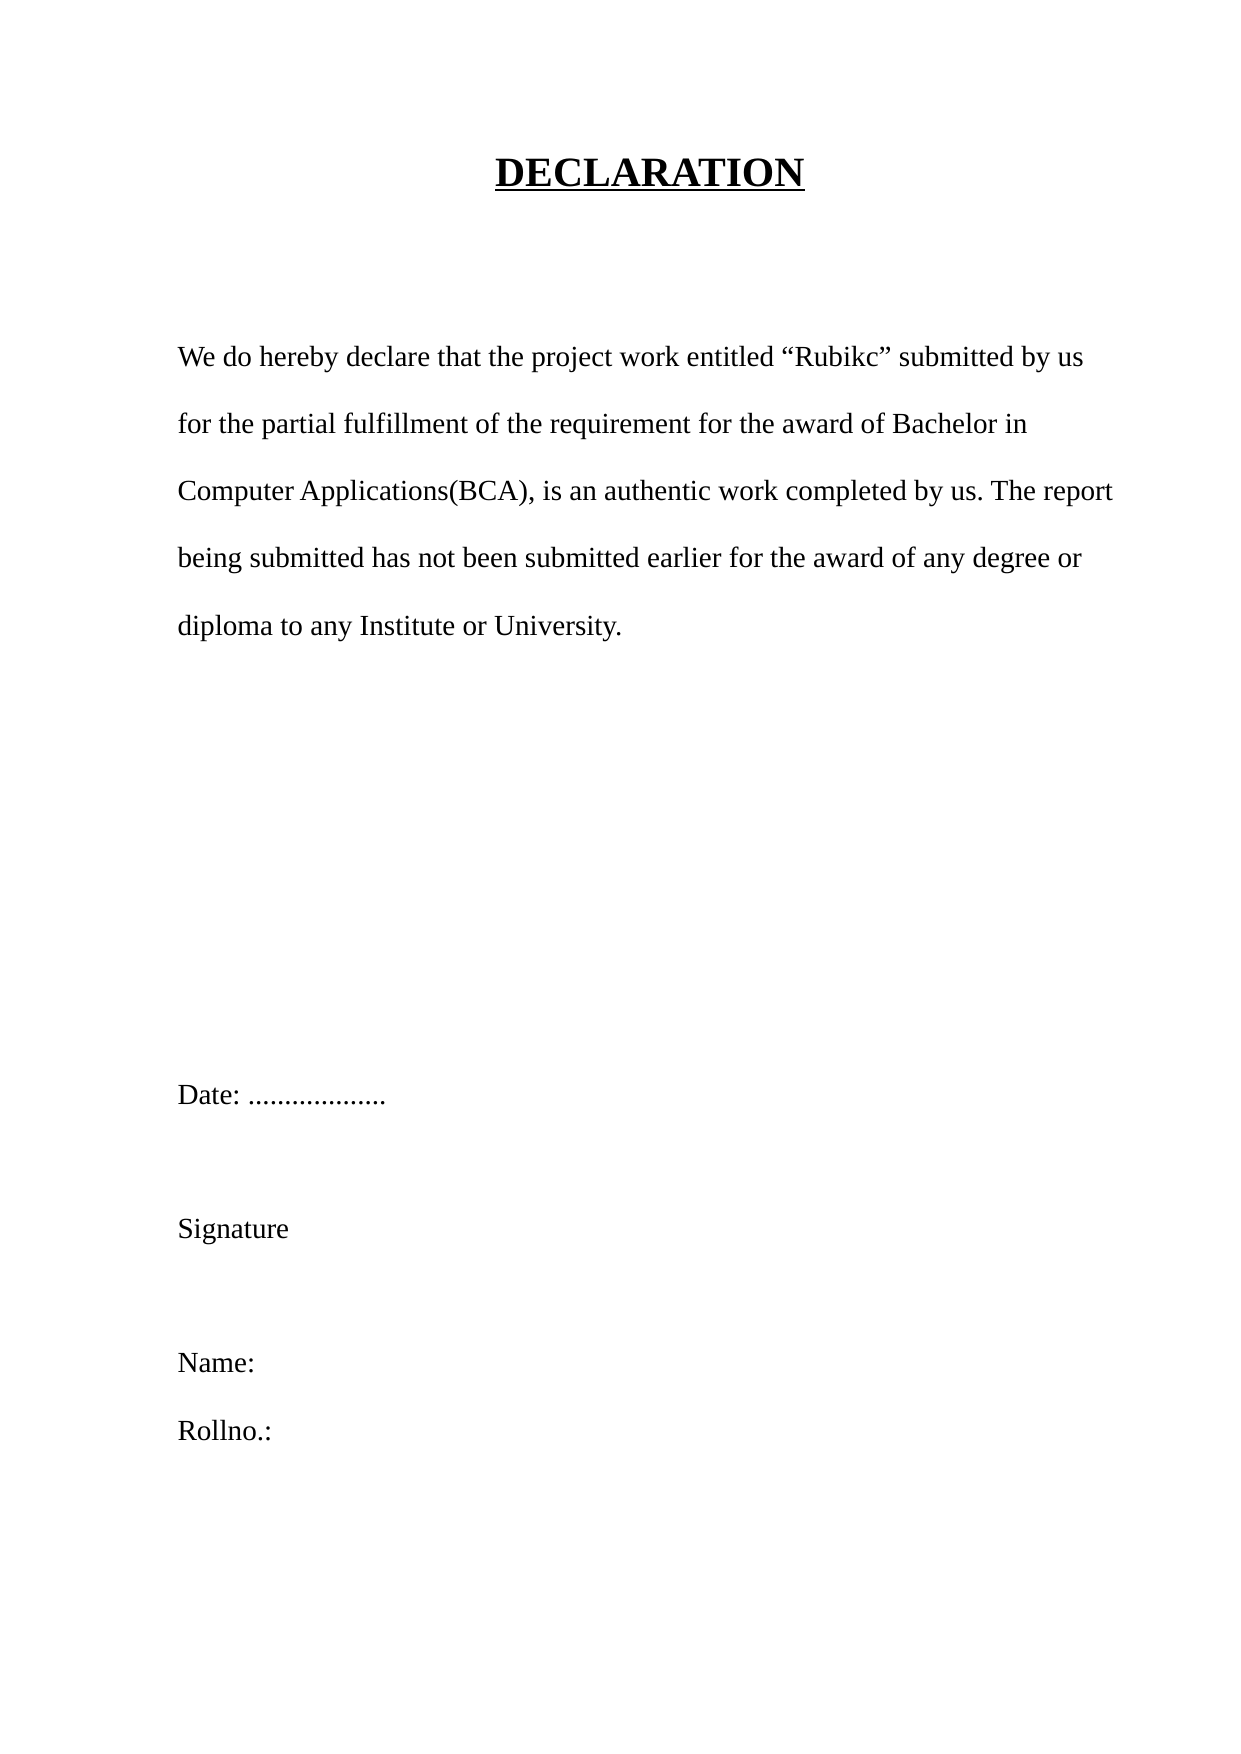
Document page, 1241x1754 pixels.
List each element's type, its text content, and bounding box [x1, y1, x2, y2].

text DECLARATION [177, 148, 1122, 196]
text We do hereby declare that the project work entitled “Rubikc” submitted by us for the partial fulfillment of the requirement for the award of Bachelor in Computer Applications(BCA), is an authentic work completed by us. The report being submitted has not been submitted earlier for the award of any degree or diploma to any Institute or University. Date: ................... Signature Name: Rollno.: [177, 339, 1122, 1446]
